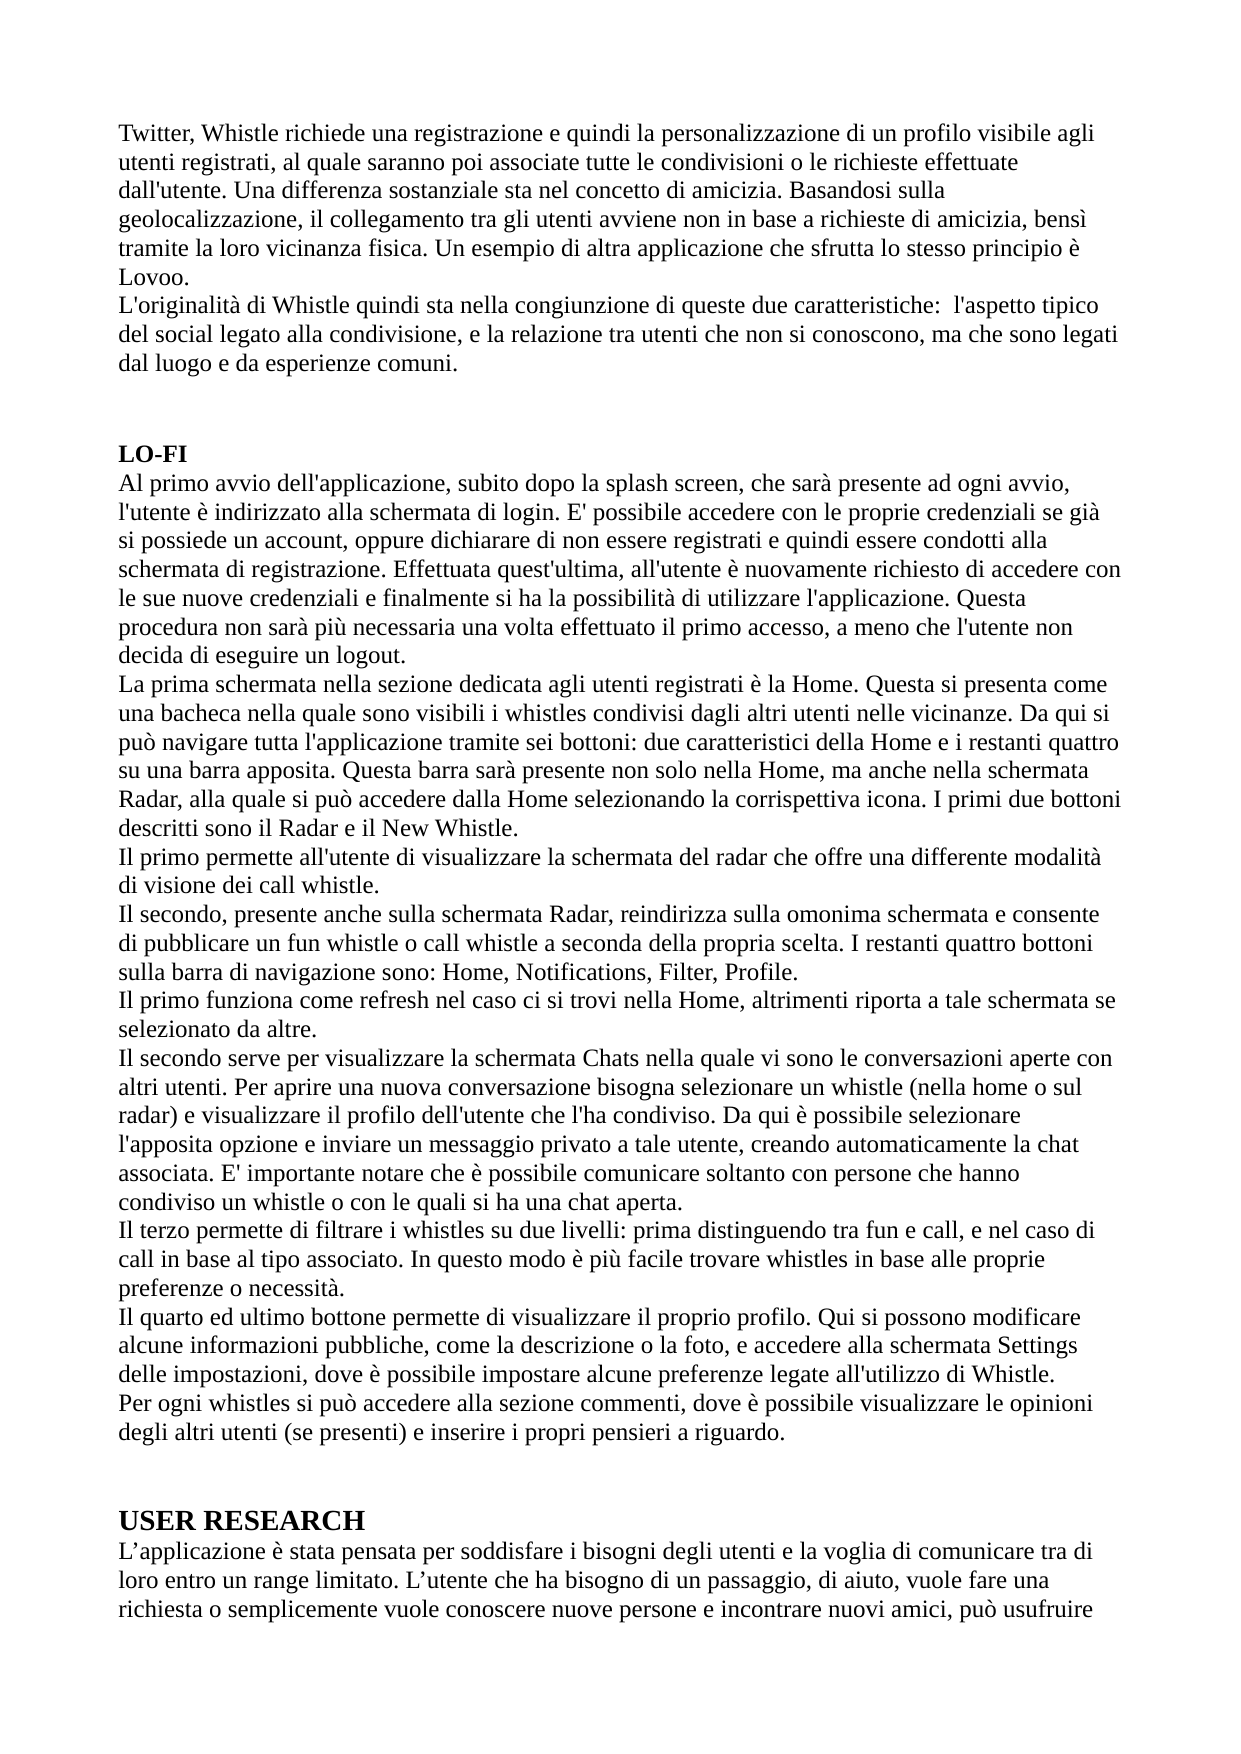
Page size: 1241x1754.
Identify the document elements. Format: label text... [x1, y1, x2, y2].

text Il quarto ed ultimo bottone permette di visualizzare il proprio profilo. Qui si possono modificare alcune informazioni pubbliche, come la descrizione o la foto, e accedere alla schermata Settings delle impostazioni, dove è possibile impostare alcune preferenze legate all'utilizzo di Whistle. [118, 1302, 1122, 1388]
text Twitter, Whistle richiede una registrazione e quindi la personalizzazione di un profilo visibile agli utenti registrati, al quale saranno poi associate tutte le condivisioni o le richieste effettuate dall'utente. Una differenza sostanziale sta nel concetto di amicizia. Basandosi sulla geolocalizzazione, il collegamento tra gli utenti avviene non in base a richieste di amicizia, bensì tramite la loro vicinanza fisica. Un esempio di altra applicazione che sfrutta lo stesso principio è Lovoo. [118, 118, 1122, 291]
text LO-FI [118, 439, 1122, 468]
text Il terzo permette di filtrare i whistles su due livelli: prima distinguendo tra fun e call, e nel caso di call in base al tipo associato. In questo modo è più facile trovare whistles in base alle proprie preferenze o necessità. [118, 1215, 1122, 1302]
text L’applicazione è stata pensata per soddisfare i bisogni degli utenti e la voglia di comunicare tra di loro entro un range limitato. L’utente che ha bisogno di un passaggio, di aiuto, vuole fare una richiesta o semplicemente vuole conoscere nuove persone e incontrare nuovi amici, può usufruire [118, 1536, 1122, 1623]
text La prima schermata nella sezione dedicata agli utenti registrati è la Home. Questa si presenta come una bacheca nella quale sono visibili i whistles condivisi dagli altri utenti nelle vicinanze. Da qui si può navigare tutta l'applicazione tramite sei bottoni: due caratteristici della Home e i restanti quattro su una barra apposita. Questa barra sarà presente non solo nella Home, ma anche nella schermata Radar, alla quale si può accedere dalla Home selezionando la corrispettiva icona. I primi due bottoni descritti sono il Radar e il New Whistle. [118, 669, 1122, 842]
text Al primo avvio dell'applicazione, subito dopo la splash screen, che sarà presente ad ogni avvio, l'utente è indirizzato alla schermata di login. E' possibile accedere con le proprie credenziali se già si possiede un account, oppure dichiarare di non essere registrati e quindi essere condotti alla schermata di registrazione. Effettuata quest'ultima, all'utente è nuovamente richiesto di accedere con le sue nuove credenziali e finalmente si ha la possibilità di utilizzare l'applicazione. Questa procedura non sarà più necessaria una volta effettuato il primo accesso, a meno che l'utente non decida di eseguire un logout. [118, 468, 1122, 669]
text Per ogni whistles si può accedere alla sezione commenti, dove è possibile visualizzare le opinioni degli altri utenti (se presenti) e inserire i propri pensieri a riguardo. [118, 1388, 1122, 1445]
text Il primo funziona come refresh nel caso ci si trovi nella Home, altrimenti riporta a tale schermata se selezionato da altre. [118, 985, 1122, 1043]
text L'originalità di Whistle quindi sta nella congiunzione di queste due caratteristiche: l'aspetto tipico del social legato alla condivisione, e la relazione tra utenti che non si conoscono, ma che sono legati dal luogo e da esperienze comuni. [118, 291, 1122, 377]
text USER RESEARCH [118, 1503, 1122, 1536]
text Il secondo, presente anche sulla schermata Radar, reindirizza sulla omonima schermata e consente di pubblicare un fun whistle o call whistle a seconda della propria scelta. I restanti quattro bottoni sulla barra di navigazione sono: Home, Notifications, Filter, Profile. [118, 899, 1122, 985]
text Il primo permette all'utente di visualizzare la schermata del radar che offre una differente modalità di visione dei call whistle. [118, 842, 1122, 899]
text Il secondo serve per visualizzare la schermata Chats nella quale vi sono le conversazioni aperte con altri utenti. Per aprire una nuova conversazione bisogna selezionare un whistle (nella home o sul radar) e visualizzare il profilo dell'utente che l'ha condiviso. Da qui è possibile selezionare l'apposita opzione e inviare un messaggio privato a tale utente, creando automaticamente la chat associata. E' importante notare che è possibile comunicare soltanto con persone che hanno condiviso un whistle o con le quali si ha una chat aperta. [118, 1043, 1122, 1215]
